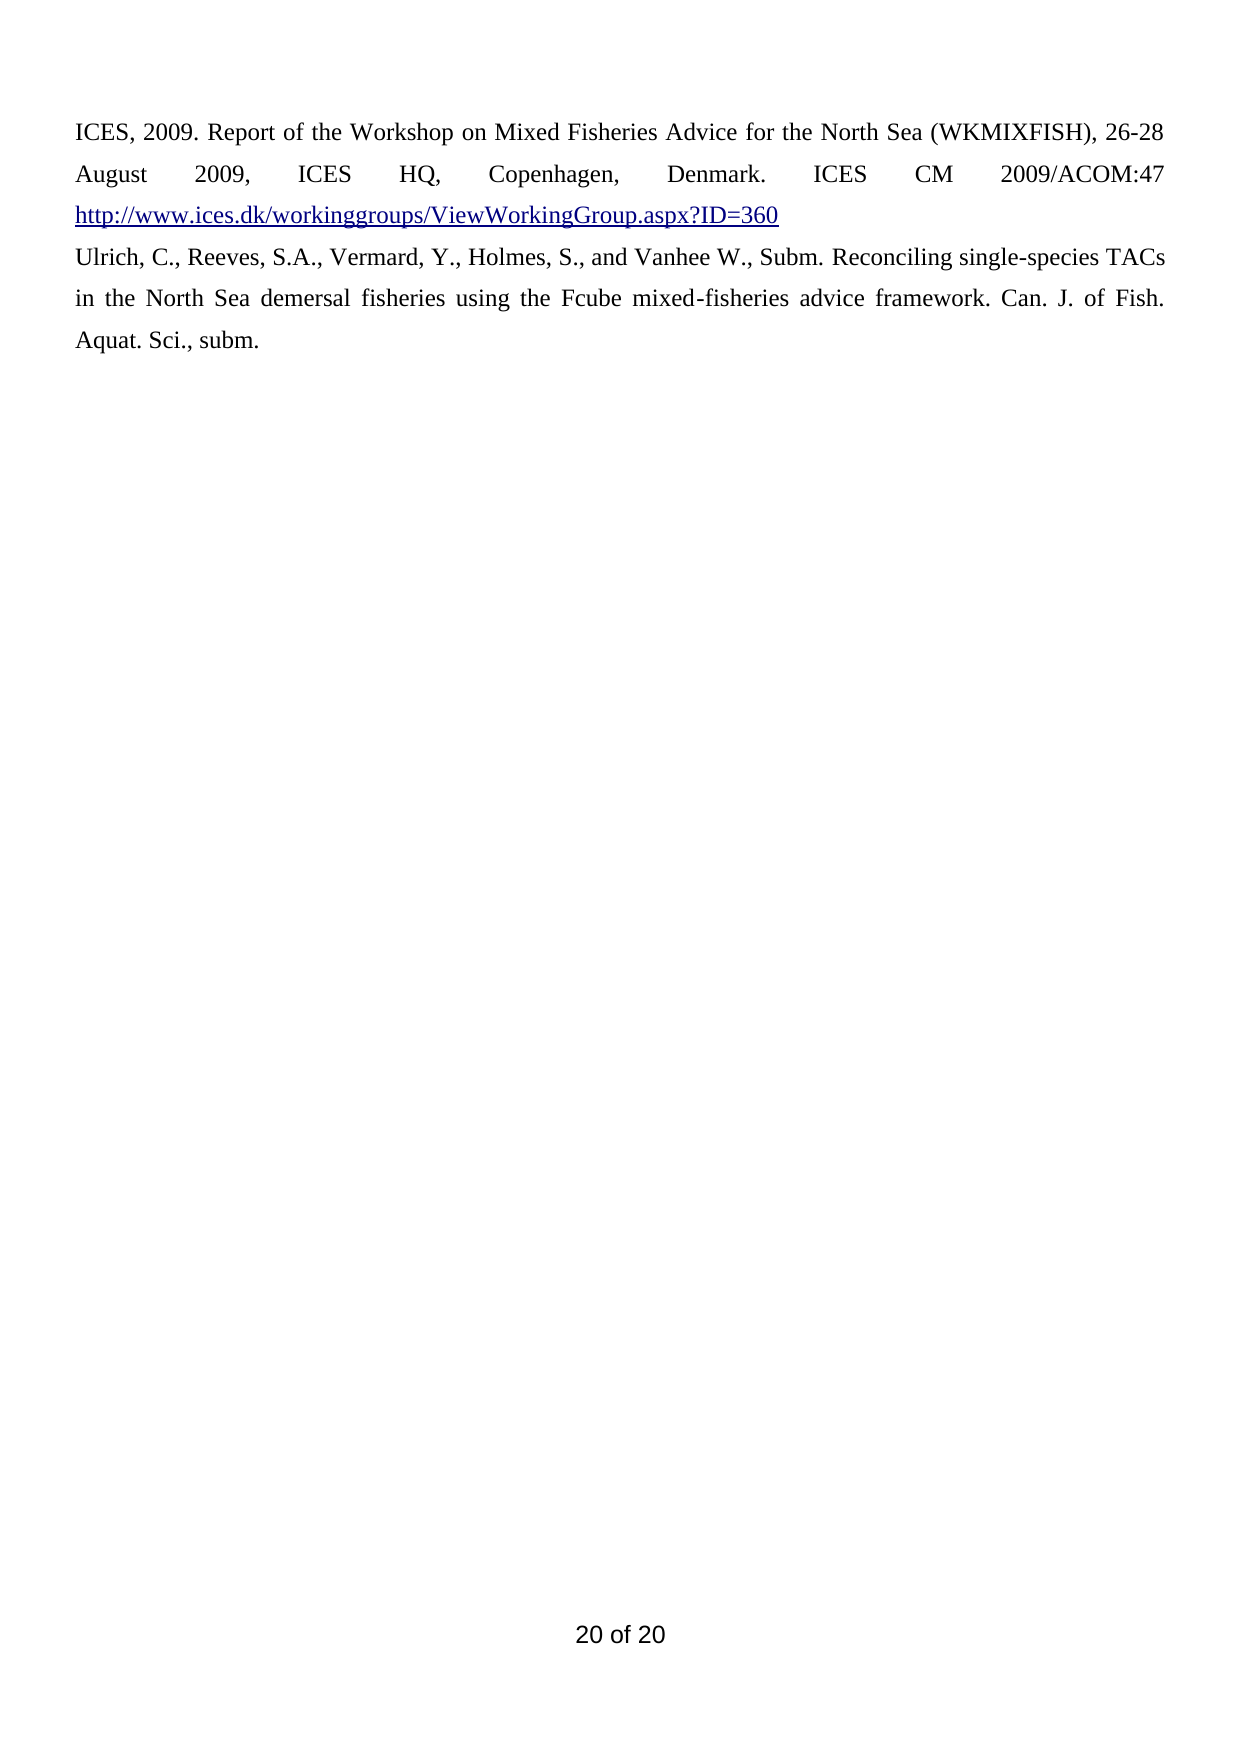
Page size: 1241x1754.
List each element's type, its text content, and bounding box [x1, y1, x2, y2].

text Ulrich, C., Reeves, S.A., Vermard, Y., Holmes, S., and Vanhee W., Subm. Reconciling single‐species TACs in the North Sea demersal fisheries using the Fcube mixed‐fisheries advice framework. Can. J. of Fish. Aquat. Sci., subm. [75, 243, 1166, 354]
text ICES, 2009. Report of the Workshop on Mixed Fisheries Advice for the North Sea (WKMIXFISH), 26-28 August 2009, ICES HQ, Copenhagen, Denmark. ICES CM 2009/ACOM:47 http://www.ices.dk/workinggroups/ViewWorkingGroup.aspx?ID=360 [75, 118, 1166, 229]
